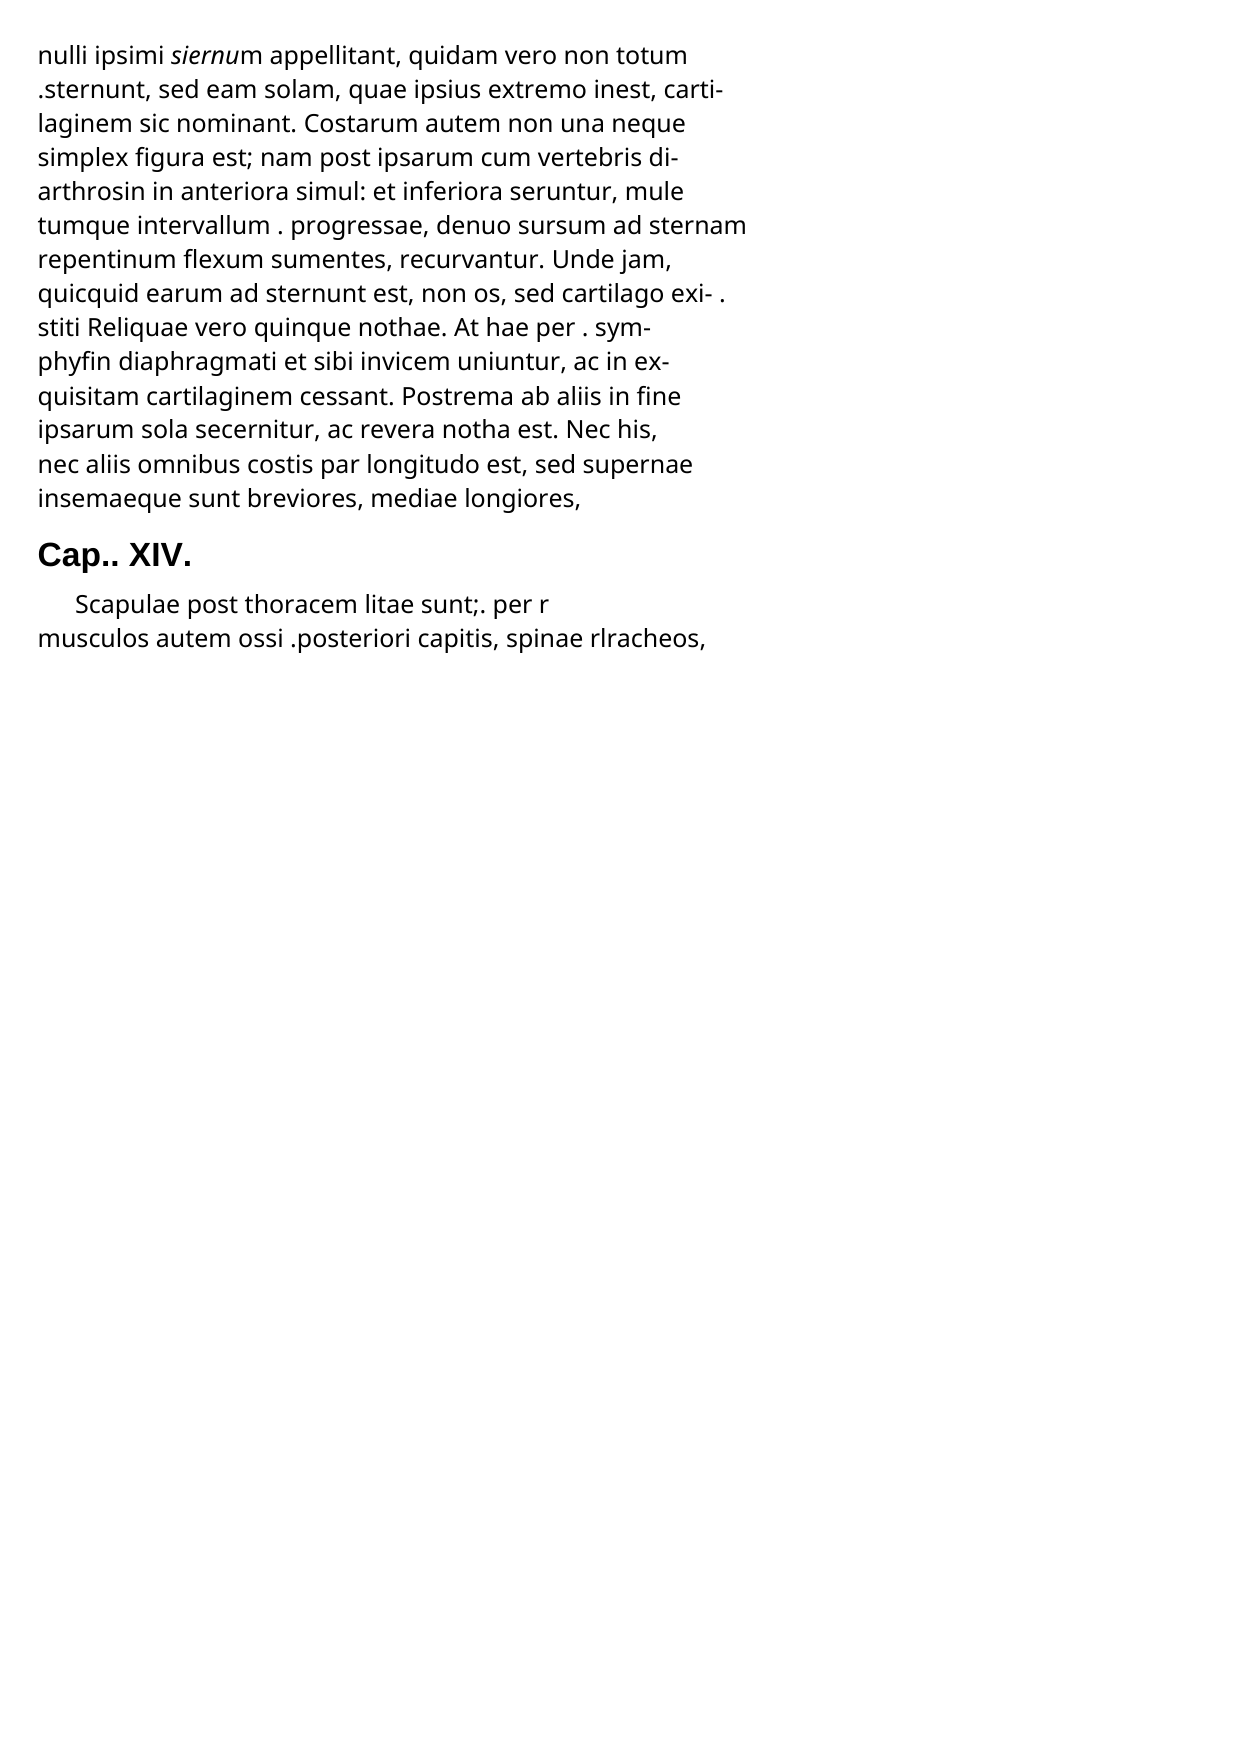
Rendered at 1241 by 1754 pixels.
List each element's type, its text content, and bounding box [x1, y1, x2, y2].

text Scapulae post thoracem litae sunt;. per r musculos autem ossi .posteriori capitis, spinae rlracheos, [37, 586, 1203, 654]
text nulli ipsimi siernum appellitant, quidam vero non totum .sternunt, sed eam solam, quae ipsius extremo inest, carti- laginem sic nominant. Costarum autem non una neque simplex figura est; nam post ipsarum cum vertebris di- arthrosin in anteriora simul: et inferiora seruntur, mule tumque intervallum . progressae, denuo sursum ad sternam repentinum flexum sumentes, recurvantur. Unde jam, quicquid earum ad sternunt est, non os, sed cartilago exi- . stiti Reliquae vero quinque nothae. At hae per . sym- phyfin diaphragmati et sibi invicem uniuntur, ac in ex- quisitam cartilaginem cessant. Postrema ab aliis in fine ipsarum sola secernitur, ac revera notha est. Nec his, nec aliis omnibus costis par longitudo est, sed supernae insemaeque sunt breviores, mediae longiores, [37, 37, 1203, 514]
subtitle Cap.. XIV. [37, 535, 1203, 574]
